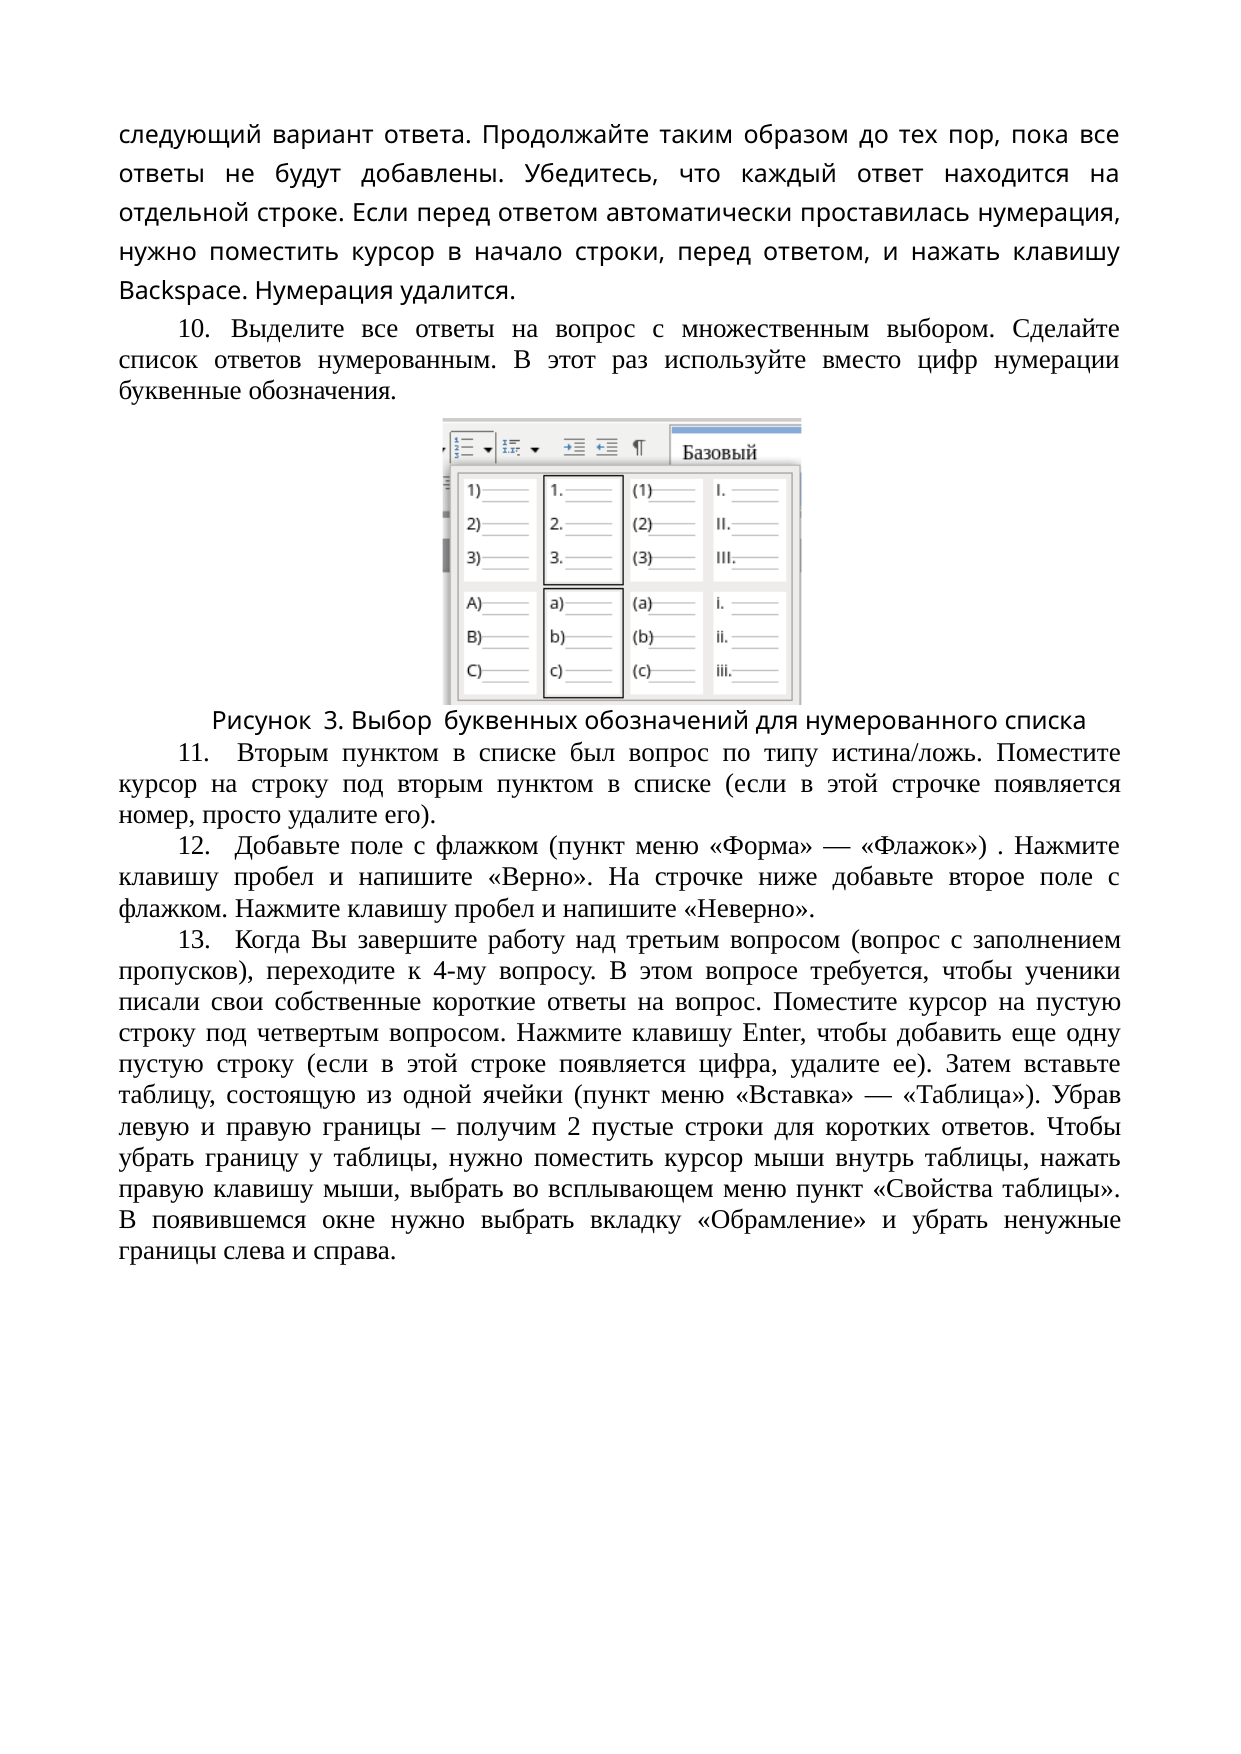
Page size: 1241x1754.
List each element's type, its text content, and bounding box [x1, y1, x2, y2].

list Выделите все ответы на вопрос с множественным выбором. Сделайте список ответов нумерованным. В этот раз используйте вместо цифр нумерации буквенные обозначения. [118, 312, 1121, 406]
text следующий вариант ответа. Продолжайте таким образом до тех пор, пока все ответы не будут добавлены. Убедитесь, что каждый ответ находится на отдельной строке. Если перед ответом автоматически проставилась нумерация, нужно поместить курсор в начало строки, перед ответом, и нажать клавишу Backspace. Нумерация удалится. [118, 116, 1121, 307]
list Когда Вы завершите работу над третьим вопросом (вопрос с заполнением пропусков), переходите к 4-му вопросу. В этом вопросе требуется, чтобы ученики писали свои собственные короткие ответы на вопрос. Поместите курсор на пустую строку под четвертым вопросом. Нажмите клавишу Enter, чтобы добавить еще одну пустую строку (если в этой строке появляется цифра, удалите ее). Затем вставьте таблицу, состоящую из одной ячейки (пункт меню «Вставка» — «Таблица»). Убрав левую и правую границы – получим 2 пустые строки для коротких ответов. Чтобы убрать границу у таблицы, нужно поместить курсор мыши внутрь таблицы, нажать правую клавишу мыши, выбрать во всплывающем меню пункт «Свойства таблицы». В появившемся окне нужно выбрать вкладку «Обрамление» и убрать ненужные границы слева и справа. [118, 923, 1122, 1265]
list Добавьте поле с флажком (пункт меню «Форма» — «Флажок») . Нажмите клавишу пробел и напишите «Верно». На строчке ниже добавьте второе поле с флажком. Нажмите клавишу пробел и напишите «Неверно». [118, 829, 1122, 923]
text Рисунок 3. Выбор буквенных обозначений для нумерованного списка [211, 420, 1180, 736]
picture [442, 418, 802, 705]
list Вторым пунктом в списке был вопрос по типу истина/ложь. Поместите курсор на строку под вторым пунктом в списке (если в этой строчке появляется номер, просто удалите его). [118, 736, 1122, 829]
